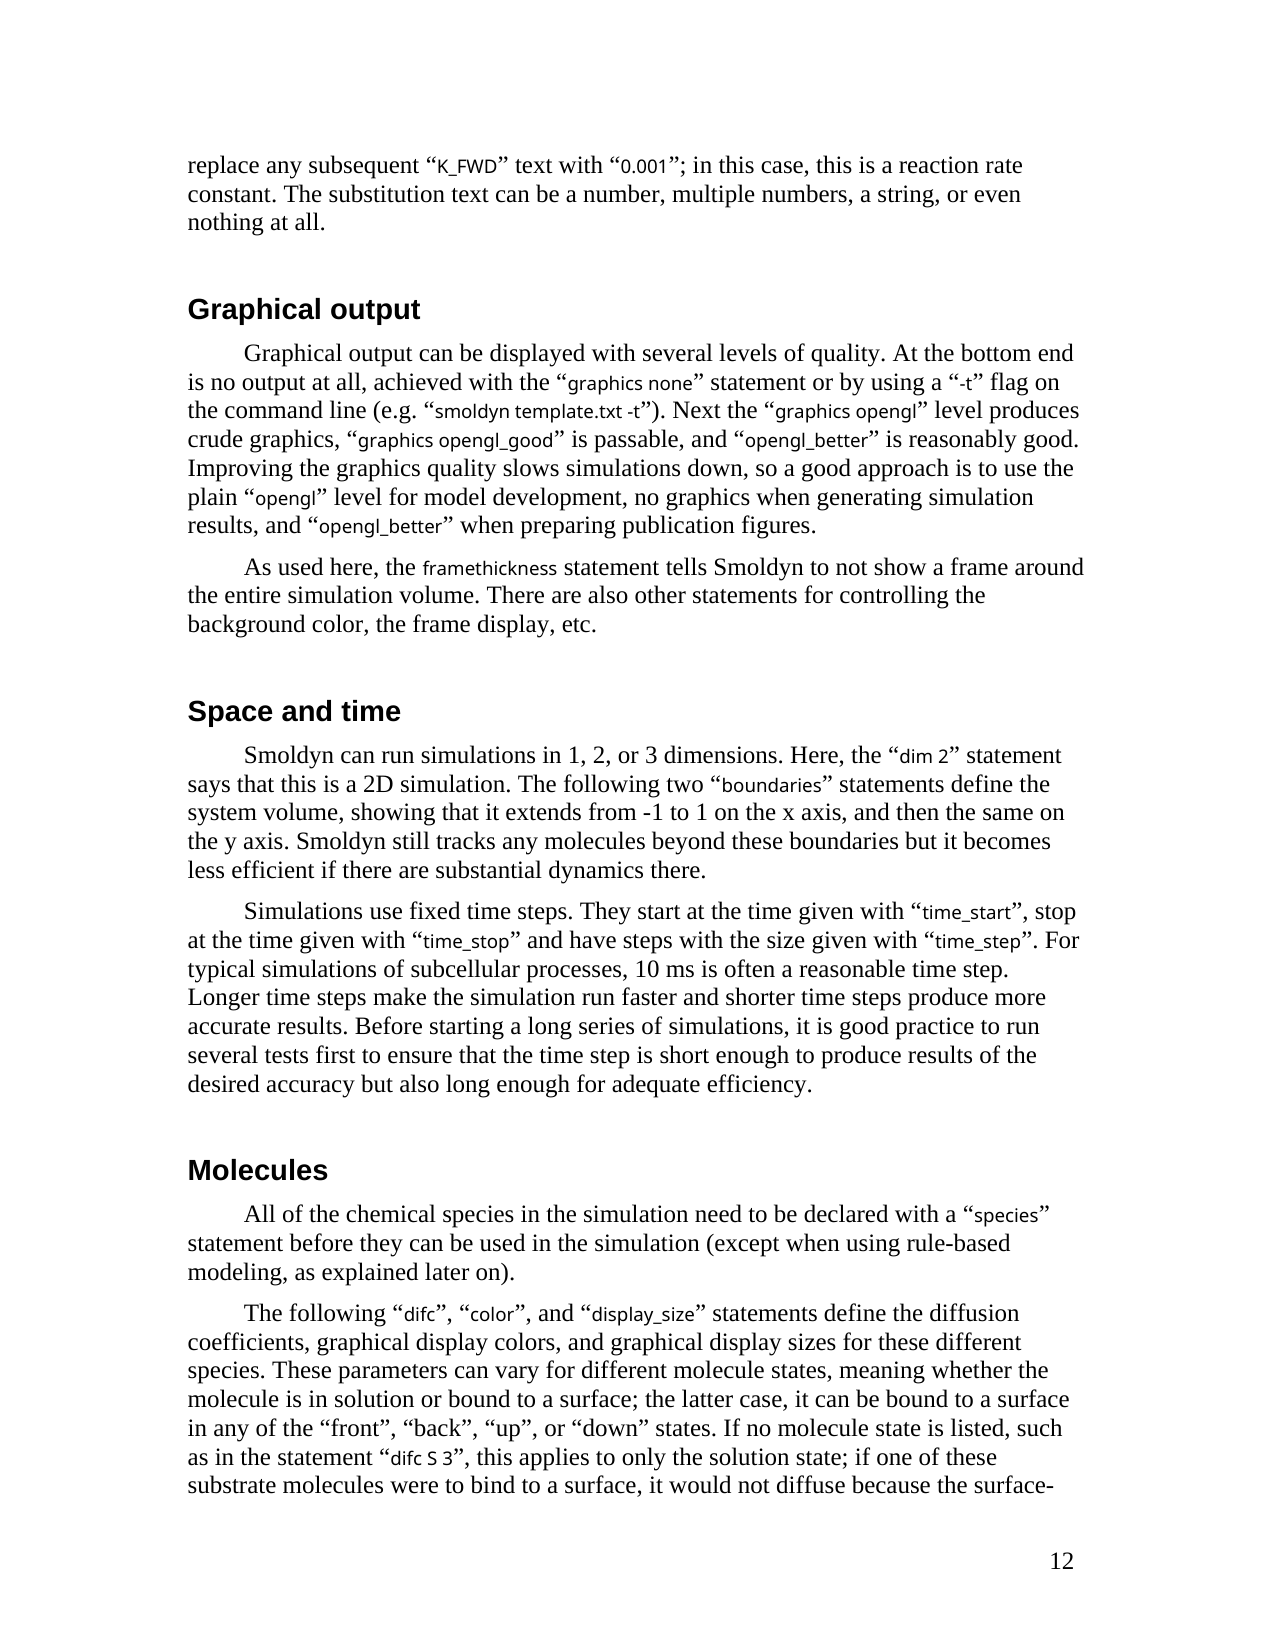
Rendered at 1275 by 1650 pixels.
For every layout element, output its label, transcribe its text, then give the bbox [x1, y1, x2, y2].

text All of the chemical species in the simulation need to be declared with a “species” statement before they can be used in the simulation (except when using rule-based modeling, as explained later on). [187, 1199, 1087, 1286]
text Smoldyn can run simulations in 1, 2, or 3 dimensions. Here, the “dim 2” statement says that this is a 2D simulation. The following two “boundaries” statements define the system volume, showing that it extends from -1 to 1 on the x axis, and then the same on the y axis. Smoldyn still tracks any molecules beyond these boundaries but it becomes less efficient if there are substantial dynamics there. [187, 740, 1087, 884]
subtitle Graphical output [187, 292, 1087, 326]
text As used here, the framethickness statement tells Smoldyn to not show a frame around the entire simulation volume. There are also other statements for controlling the background color, the frame display, etc. [187, 552, 1087, 638]
text The following “difc”, “color”, and “display_size” statements define the diffusion coefficients, graphical display colors, and graphical display sizes for these different species. These parameters can vary for different molecule states, meaning whether the molecule is in solution or bound to a surface; the latter case, it can be bound to a surface in any of the “front”, “back”, “up”, or “down” states. If no molecule state is listed, such as in the statement “difc S 3”, this applies to only the solution state; if one of these substrate molecules were to bind to a surface, it would not diffuse because the surface- [187, 1298, 1087, 1499]
text Simulations use fixed time steps. They start at the time given with “time_start”, stop at the time given with “time_stop” and have steps with the size given with “time_step”. For typical simulations of subcellular processes, 10 ms is often a reasonable time step. Longer time steps make the simulation run faster and shorter time steps produce more accurate results. Before starting a long series of simulations, it is good practice to run several tests first to ensure that the time step is short enough to produce results of the desired accuracy but also long enough for adequate efficiency. [187, 896, 1087, 1097]
text Graphical output can be displayed with several levels of quality. At the bottom end is no output at all, achieved with the “graphics none” statement or by using a “-t” flag on the command line (e.g. “smoldyn template.txt -t”). Next the “graphics opengl” level produces crude graphics, “graphics opengl_good” is passable, and “opengl_better” is reasonably good. Improving the graphics quality slows simulations down, so a good approach is to use the plain “opengl” level for model development, no graphics when generating simulation results, and “opengl_better” when preparing publication figures. [187, 338, 1087, 539]
subtitle Molecules [187, 1153, 1087, 1187]
text replace any subsequent “K_FWD” text with “0.001”; in this case, this is a reaction rate constant. The substitution text can be a number, multiple numbers, a string, or even nothing at all. [187, 150, 1087, 236]
subtitle Space and time [187, 694, 1087, 727]
